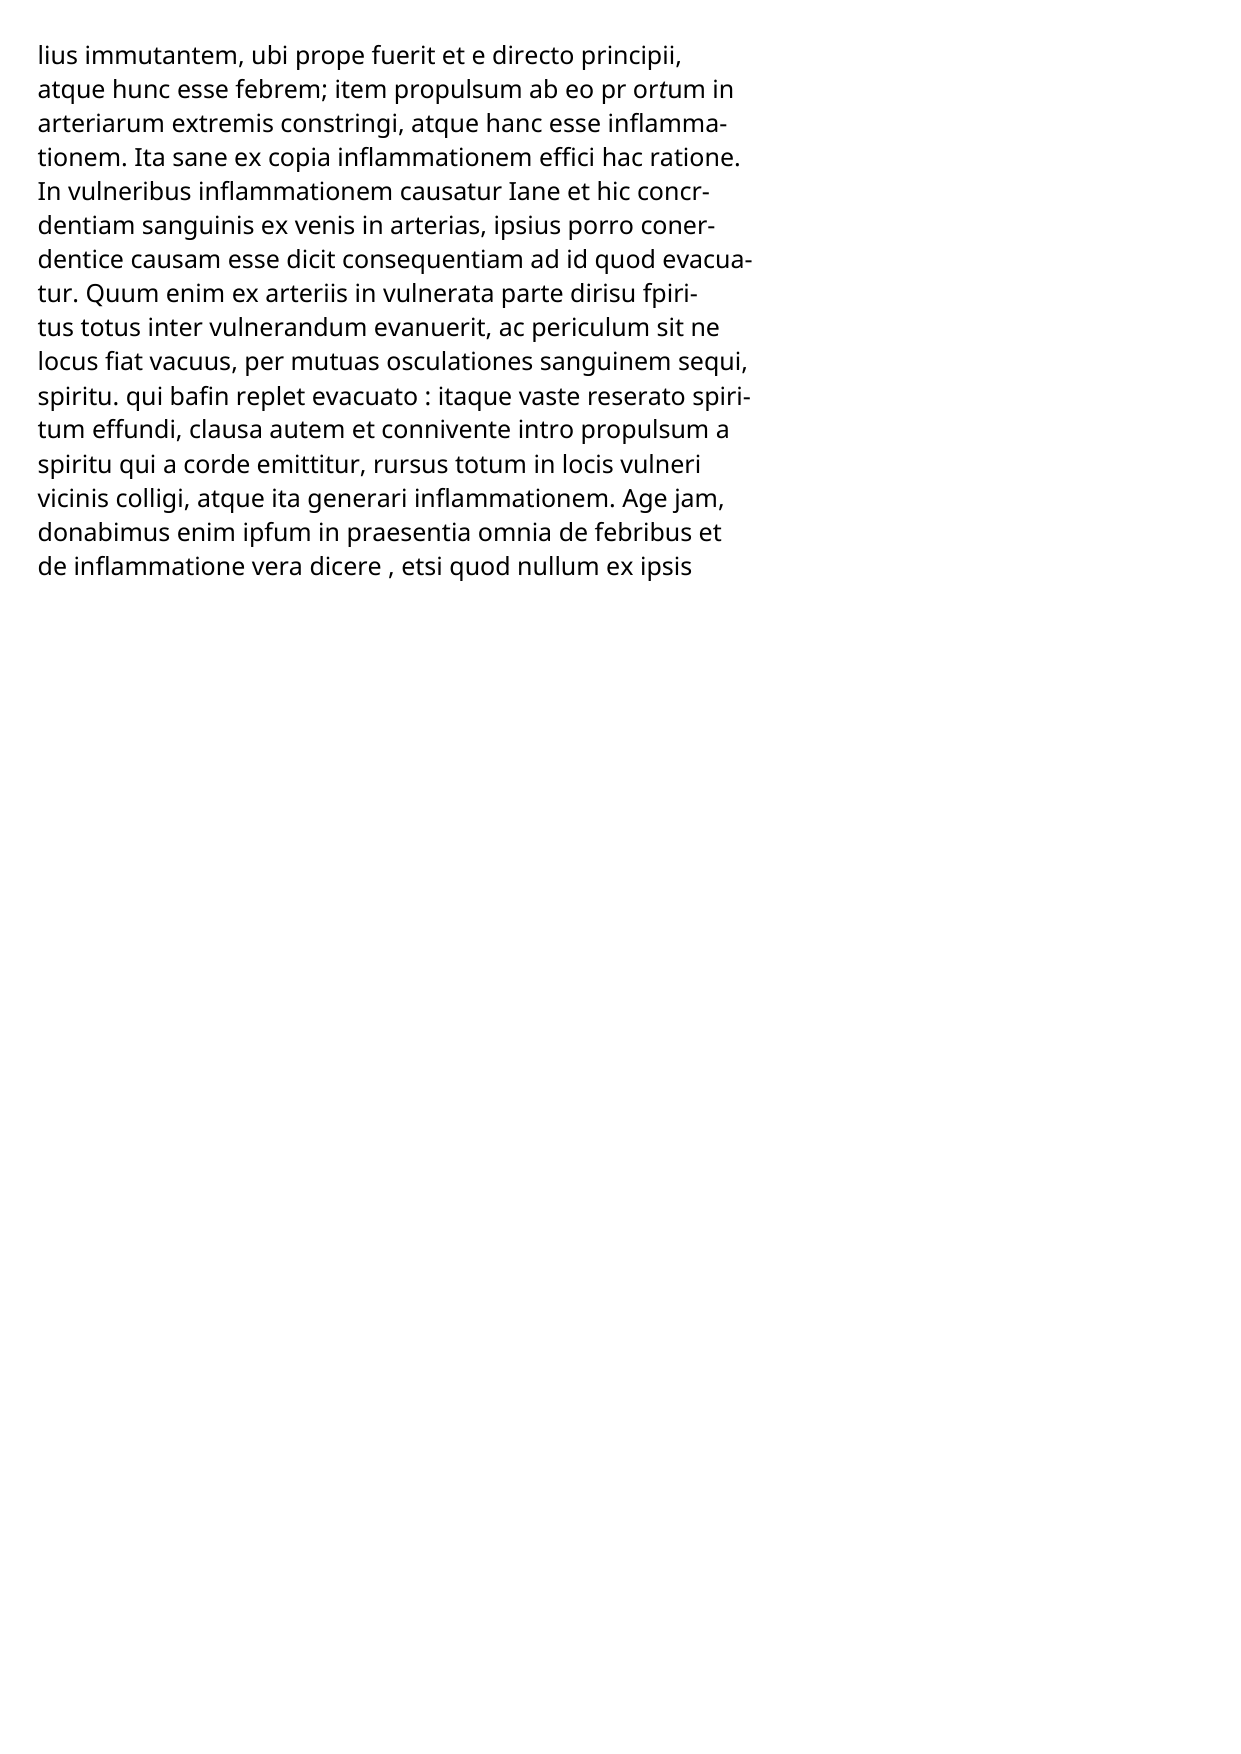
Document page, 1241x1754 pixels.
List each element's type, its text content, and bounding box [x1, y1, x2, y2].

text lius immutantem, ubi prope fuerit et e directo principii, atque hunc esse febrem; item propulsum ab eo pr ortum in arteriarum extremis constringi, atque hanc esse inflamma- tionem. Ita sane ex copia inflammationem effici hac ratione. In vulneribus inflammationem causatur Iane et hic concr- dentiam sanguinis ex venis in arterias, ipsius porro coner- dentice causam esse dicit consequentiam ad id quod evacua- tur. Quum enim ex arteriis in vulnerata parte dirisu fpiri- tus totus inter vulnerandum evanuerit, ac periculum sit ne locus fiat vacuus, per mutuas osculationes sanguinem sequi, spiritu. qui bafin replet evacuato : itaque vaste reserato spiri- tum effundi, clausa autem et connivente intro propulsum a spiritu qui a corde emittitur, rursus totum in locis vulneri vicinis colligi, atque ita generari inflammationem. Age jam, donabimus enim ipfum in praesentia omnia de febribus et de inflammatione vera dicere , etsi quod nullum ex ipsis [37, 37, 1203, 582]
